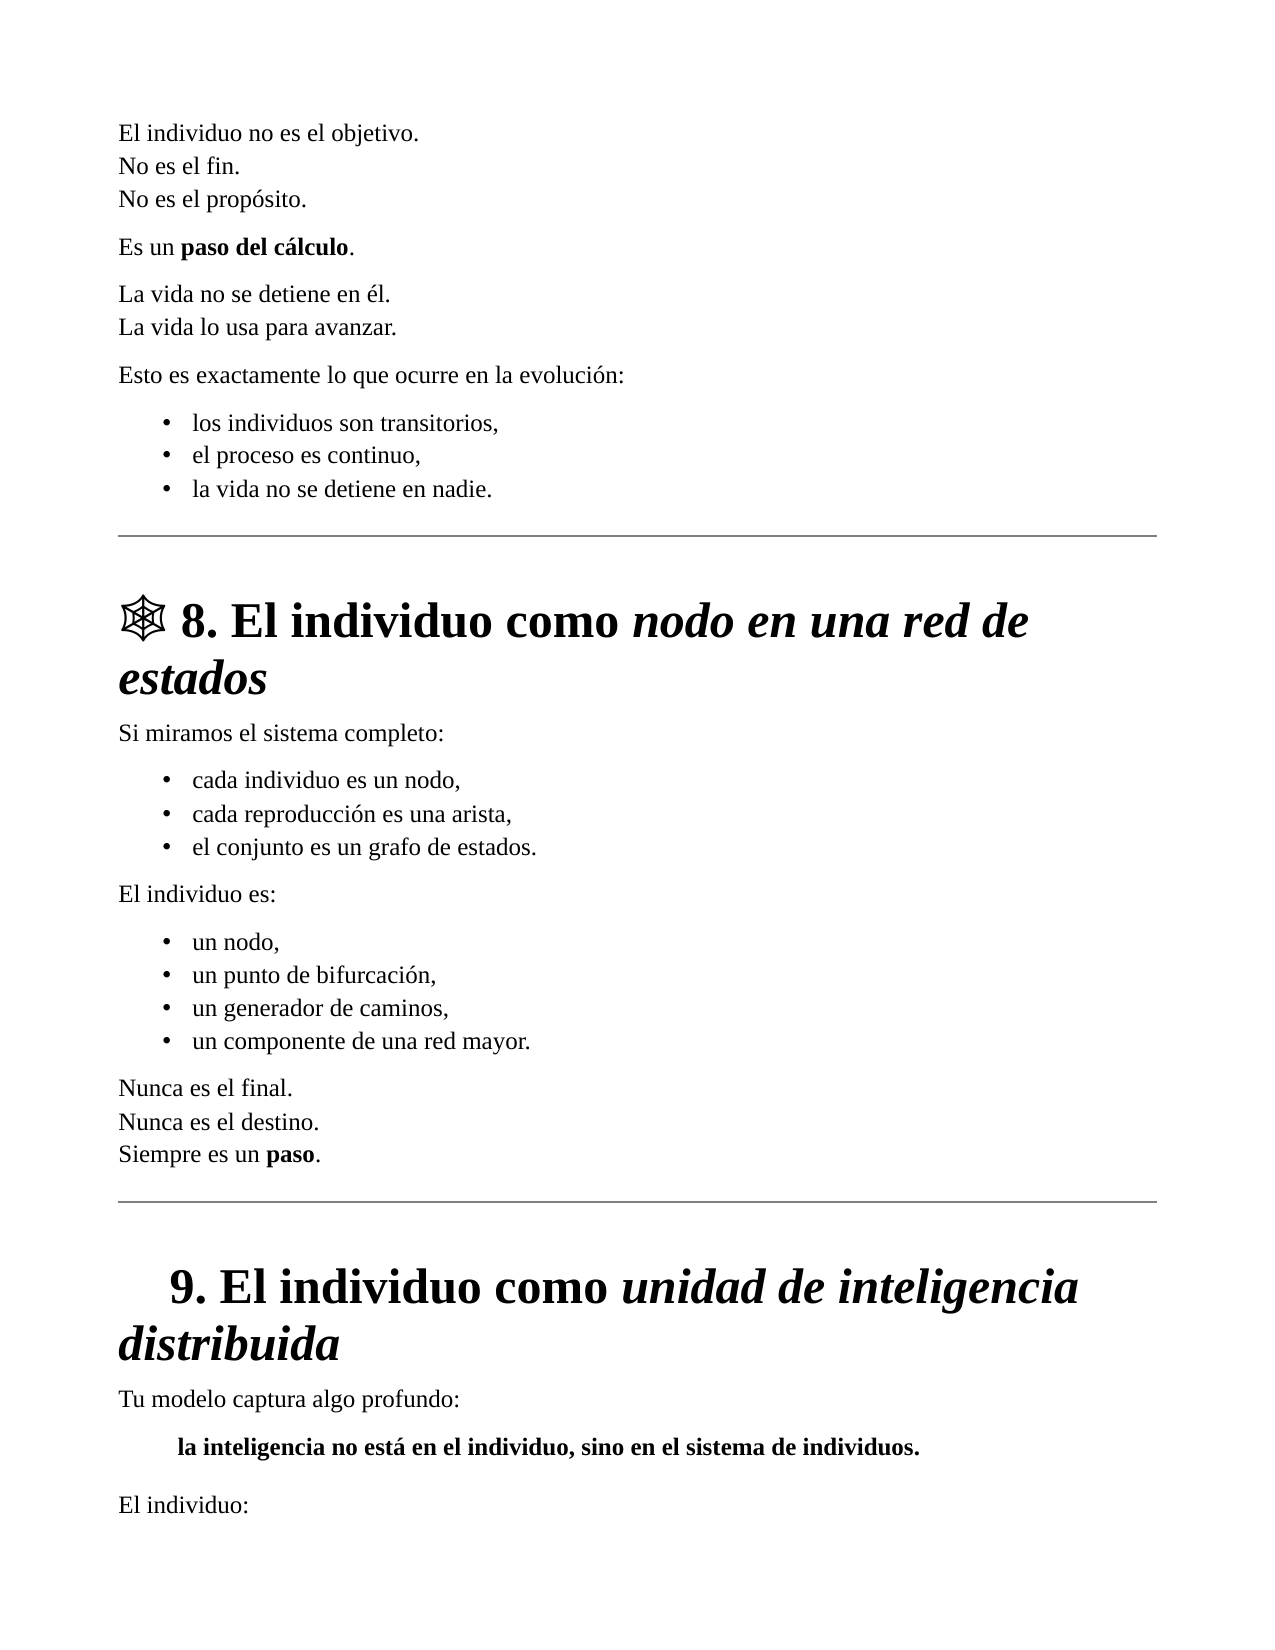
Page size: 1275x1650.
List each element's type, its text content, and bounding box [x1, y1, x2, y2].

text Si miramos el sistema completo: [118, 718, 1157, 747]
list un nodo, [162, 927, 1157, 956]
list el proceso es continuo, [162, 441, 1157, 469]
subtitle 🧠 9. El individuo como unidad de inteligencia distribuida [118, 1256, 1157, 1371]
list cada reproducción es una arista, [162, 799, 1157, 827]
list un generador de caminos, [162, 993, 1157, 1022]
text la inteligencia no está en el individuo, sino en el sistema de individuos. [177, 1432, 1098, 1460]
list un punto de bifurcación, [162, 960, 1157, 989]
text El individuo no es el objetivo. No es el fin. No es el propósito. [118, 118, 1157, 213]
list el conjunto es un grafo de estados. [162, 832, 1157, 860]
list un componente de una red mayor. [162, 1026, 1157, 1055]
list cada individuo es un nodo, [162, 766, 1157, 794]
text Tu modelo captura algo profundo: [118, 1384, 1157, 1413]
text Nunca es el final. Nunca es el destino. Siempre es un paso. [118, 1073, 1157, 1168]
subtitle 🕸️ 8. El individuo como nodo en una red de estados [118, 591, 1157, 706]
text El individuo es: [118, 879, 1157, 908]
text La vida no se detiene en él. La vida lo usa para avanzar. [118, 279, 1157, 341]
text El individuo: [118, 1490, 1157, 1518]
text Es un paso del cálculo. [118, 232, 1157, 261]
text Esto es exactamente lo que ocurre en la evolución: [118, 360, 1157, 389]
list la vida no se detiene en nadie. [162, 474, 1157, 502]
list los individuos son transitorios, [162, 408, 1157, 436]
